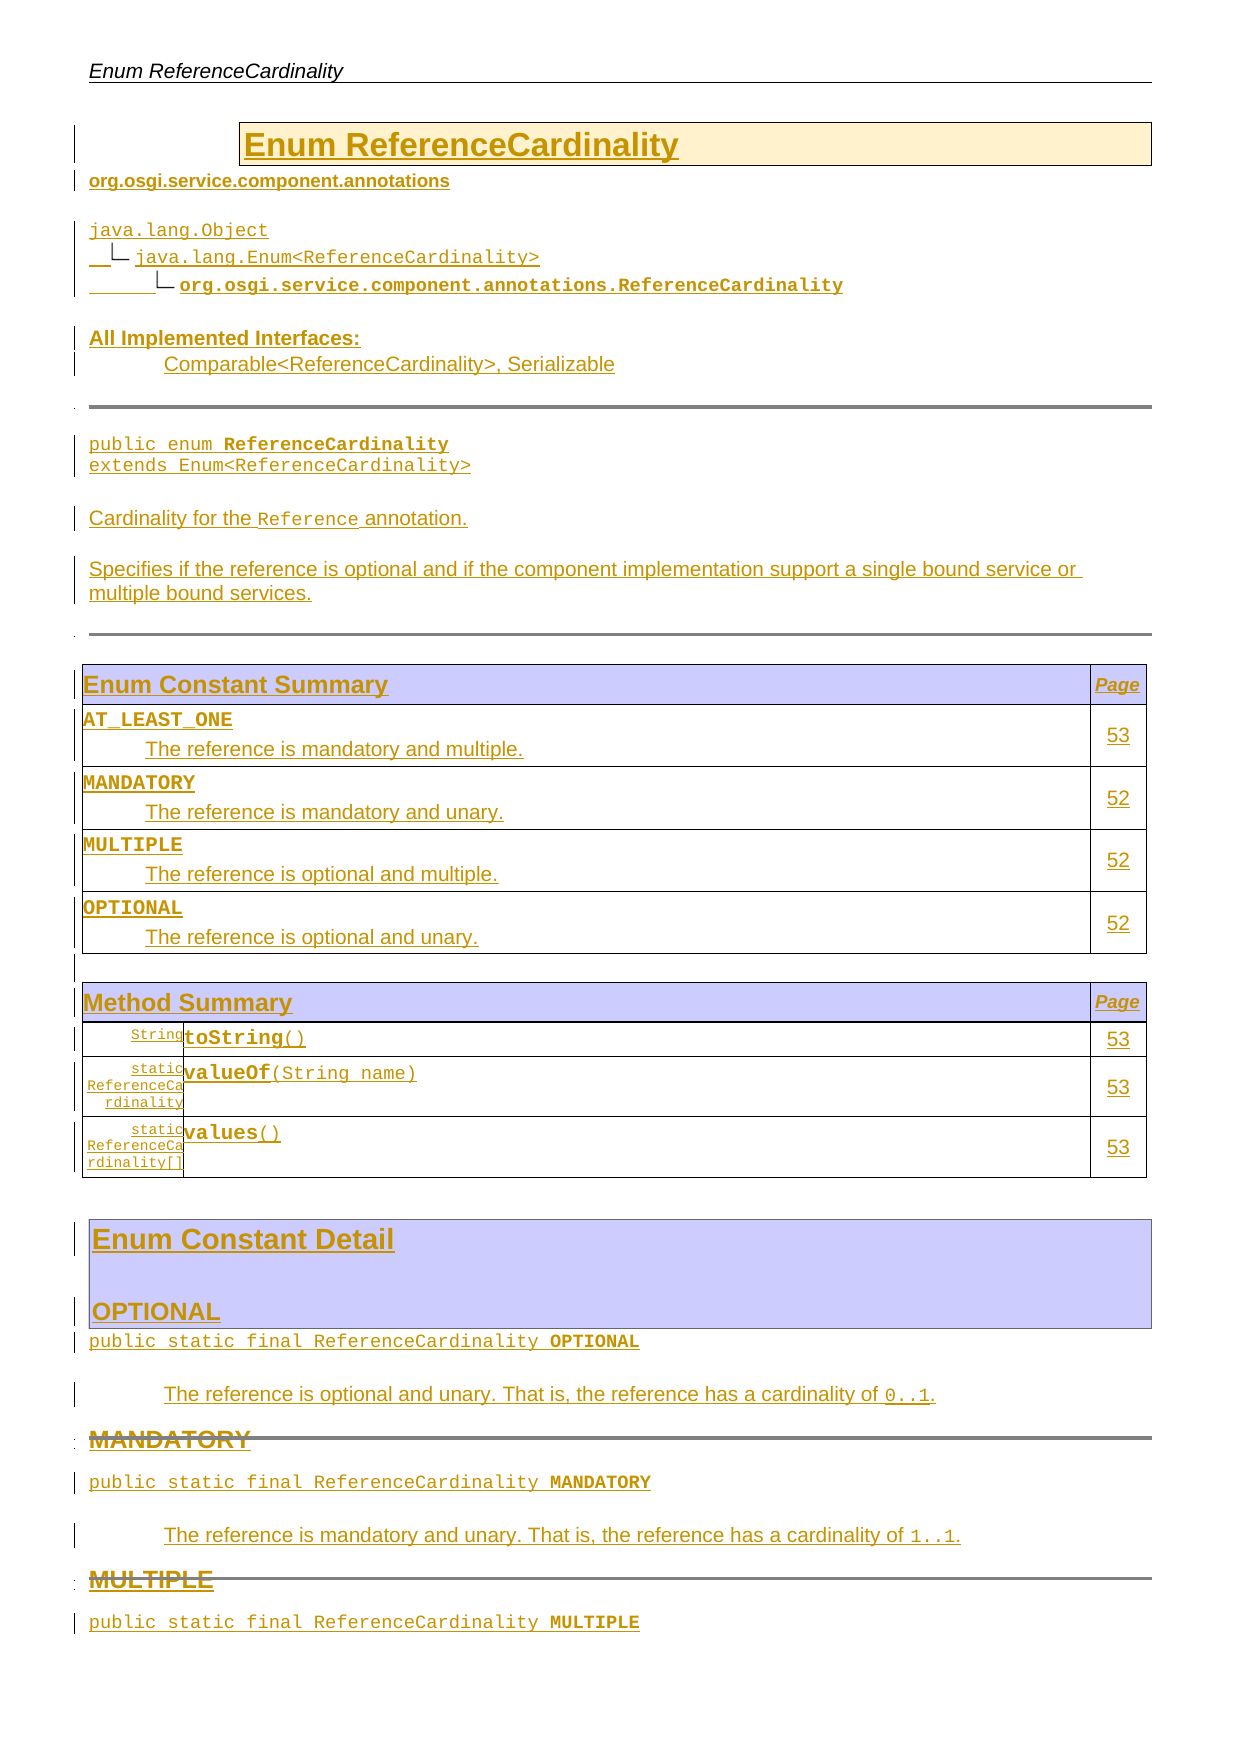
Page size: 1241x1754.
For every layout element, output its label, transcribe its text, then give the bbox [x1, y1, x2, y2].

subtitle OPTIONAL [90, 1294, 1151, 1328]
subtitle Enum ReferenceCardinality [240, 123, 1151, 165]
table_cell toString() [184, 1023, 1090, 1056]
table_cell 52 [1091, 892, 1146, 953]
table_header Method Summary [83, 983, 1090, 1021]
table_cell 53 [1091, 1023, 1146, 1056]
subtitle Enum Constant Detail [90, 1220, 1151, 1256]
text Comparable<ReferenceCardinality>, Serializable [163, 352, 1152, 376]
text org.osgi.service.component.annotations.ReferenceCardinality [88, 269, 1152, 297]
table_cell valueOf(String name) [184, 1057, 1090, 1116]
text The reference is mandatory and unary. That is, the reference has a cardinality of 1..1. [163, 1523, 1152, 1548]
text extends Enum<ReferenceCardinality> [88, 456, 1152, 477]
table_cell MULTIPLE The reference is optional and multiple. [83, 830, 1090, 891]
text Cardinality for the Reference annotation. [88, 506, 1152, 531]
table_cell OPTIONAL The reference is optional and unary. [83, 892, 1090, 953]
table_cell MANDATORY The reference is mandatory and unary. [83, 767, 1090, 828]
text public static final ReferenceCardinality MULTIPLE [88, 1613, 1152, 1634]
table_cell 53 [1091, 1057, 1146, 1116]
table_cell String [83, 1023, 183, 1056]
text The reference is optional and unary. That is, the reference has a cardinality of 0..1. [163, 1382, 1152, 1407]
table_header Enum Constant Summary [83, 665, 1090, 704]
table_cell 53 [1091, 705, 1146, 766]
picture [156, 269, 180, 292]
text public static final ReferenceCardinality OPTIONAL [88, 1332, 1152, 1353]
text public static final ReferenceCardinality MANDATORY [88, 1472, 1152, 1494]
table_cell static ReferenceCardinality [83, 1057, 183, 1116]
table_cell AT_LEAST_ONE The reference is mandatory and multiple. [83, 705, 1090, 766]
text java.lang.Object [88, 221, 1152, 242]
table_header Page [1091, 983, 1146, 1021]
text Specifies if the reference is optional and if the component implementation support a single bound service or multiple bound services. [88, 556, 1152, 604]
table_header Page [1091, 665, 1146, 704]
text public enum ReferenceCardinality [88, 434, 1152, 456]
table_cell static ReferenceCardinality[] [83, 1117, 183, 1177]
text java.lang.Enum<ReferenceCardinality> [88, 242, 1152, 269]
subtitle All Implemented Interfaces: [88, 326, 1152, 350]
table_cell 53 [1091, 1117, 1146, 1177]
text org.osgi.service.component.annotations [88, 170, 1152, 191]
table_cell values() [184, 1117, 1090, 1177]
picture [111, 241, 135, 264]
table_cell 52 [1091, 767, 1146, 828]
table_cell 52 [1091, 830, 1146, 891]
